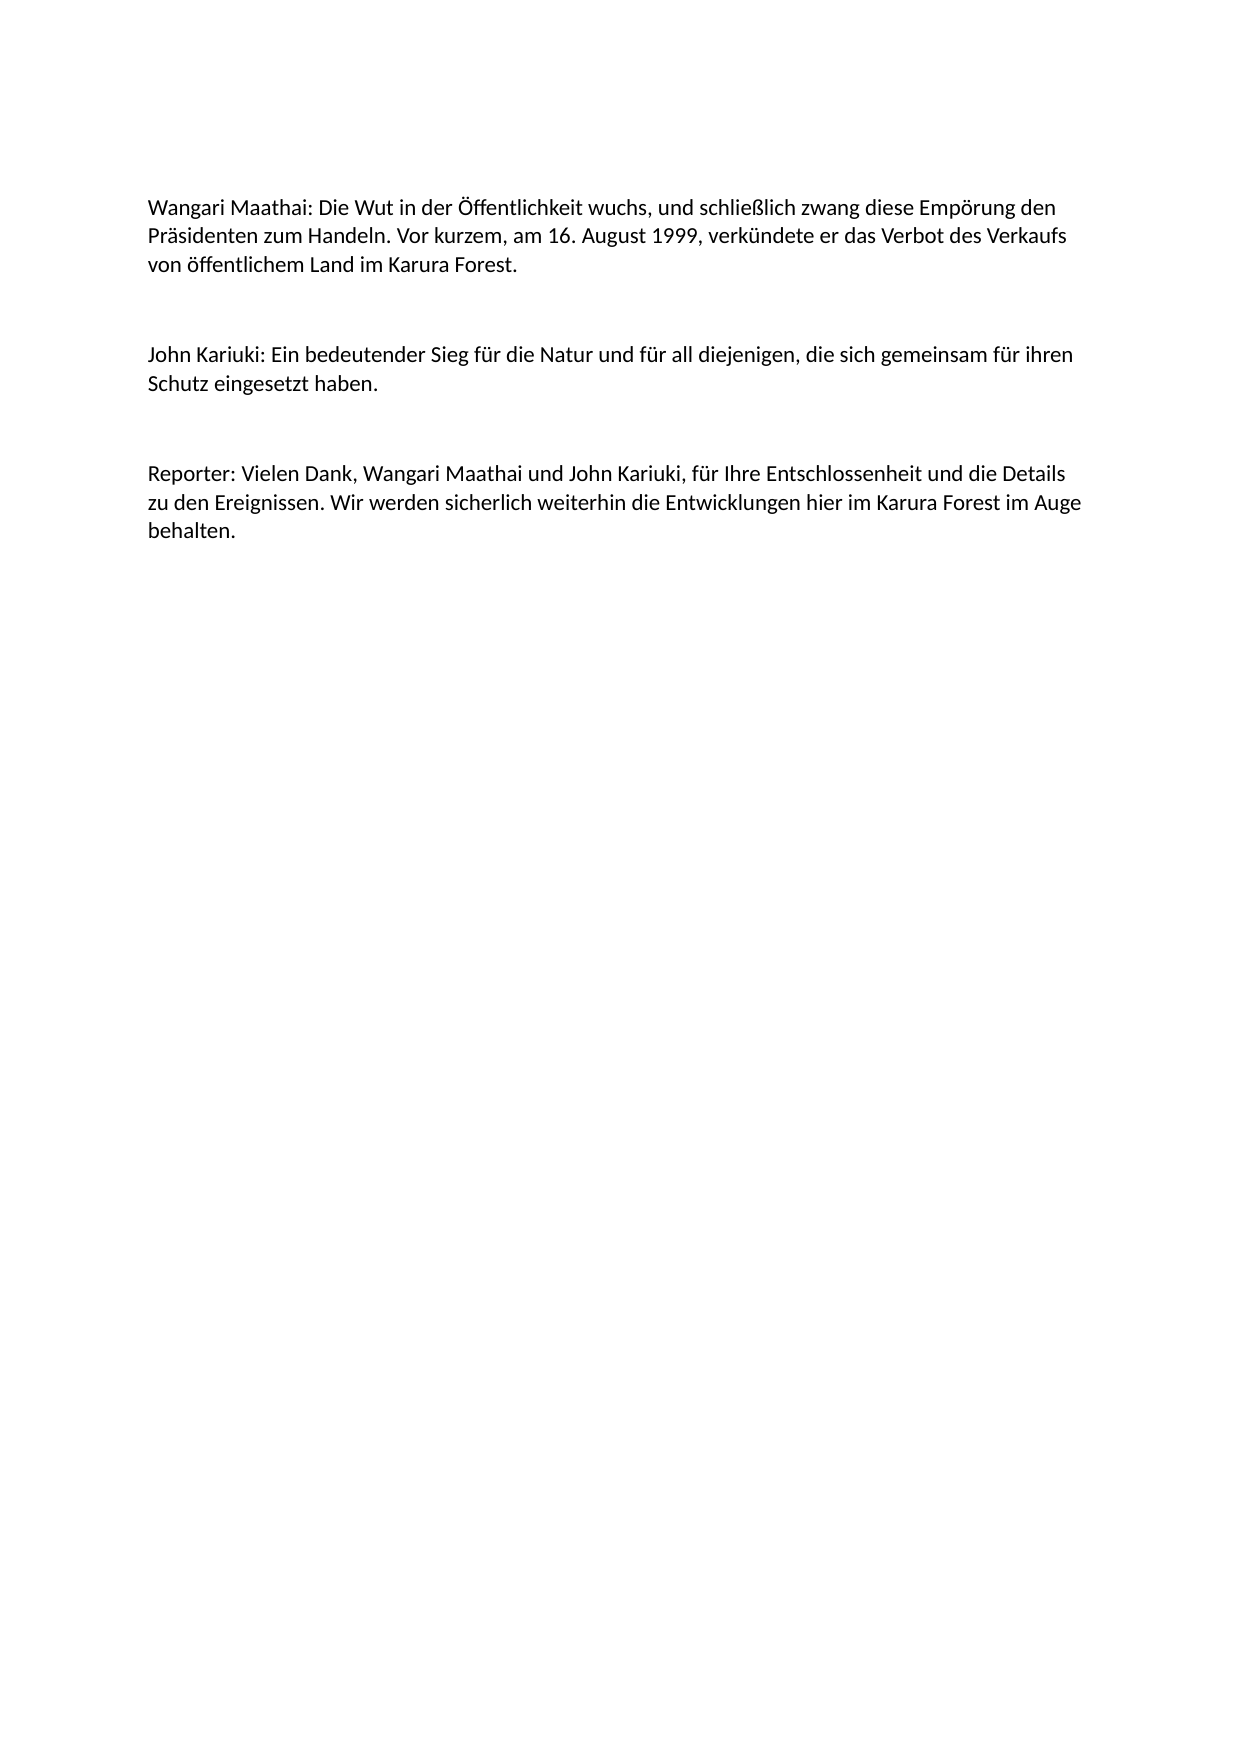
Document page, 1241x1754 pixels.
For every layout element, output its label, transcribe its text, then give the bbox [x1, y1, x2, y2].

text John Kariuki: Ein bedeutender Sieg für die Natur und für all diejenigen, die sich gemeinsam für ihren Schutz eingesetzt haben. [148, 340, 1093, 397]
text Wangari Maathai: Die Wut in der Öffentlichkeit wuchs, und schließlich zwang diese Empörung den Präsidenten zum Handeln. Vor kurzem, am 16. August 1999, verkündete er das Verbot des Verkaufs von öffentlichem Land im Karura Forest. [148, 193, 1093, 278]
text Reporter: Vielen Dank, Wangari Maathai und John Kariuki, für Ihre Entschlossenheit und die Details zu den Ereignissen. Wir werden sicherlich weiterhin die Entwicklungen hier im Karura Forest im Auge behalten. [148, 459, 1093, 544]
